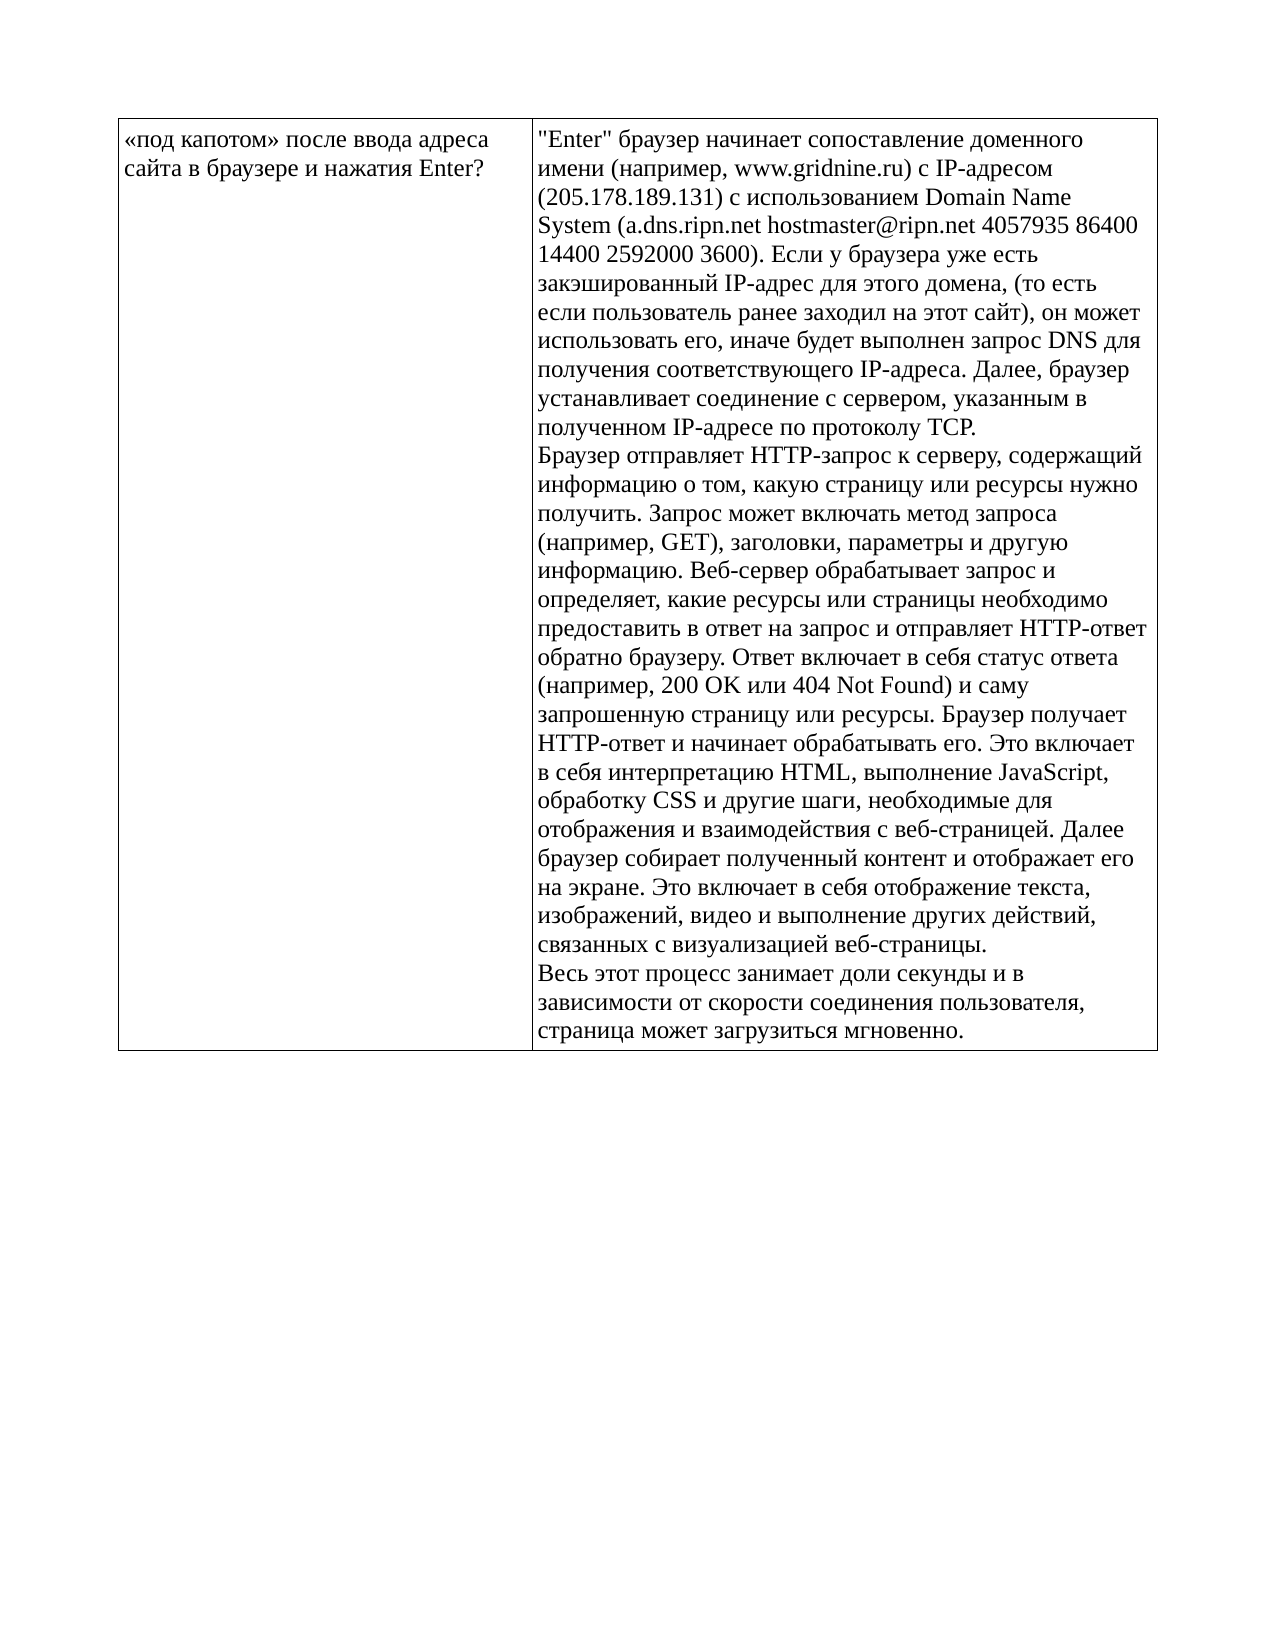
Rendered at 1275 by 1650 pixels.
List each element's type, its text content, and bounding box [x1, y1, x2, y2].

table_cell «под капотом» после ввода адреса сайта в браузере и нажатия Enter? [119, 119, 532, 1050]
table_cell "Enter" браузер начинает сопоставление доменного имени (например, www.gridnine.ru) с IP-адресом (205.178.189.131) с использованием Domain Name System (a.dns.ripn.net hostmaster@ripn.net 4057935 86400 14400 2592000 3600). Если у браузера уже есть закэшированный IP-адрес для этого домена, (то есть если пользователь ранее заходил на этот сайт), он может использовать его, иначе будет выполнен запрос DNS для получения соответствующего IP-адреса. Далее, браузер устанавливает соединение с сервером, указанным в полученном IP-адресе по протоколу TCP. Браузер отправляет HTTP-запрос к серверу, содержащий информацию о том, какую страницу или ресурсы нужно получить. Запрос может включать метод запроса (например, GET), заголовки, параметры и другую информацию. Веб-сервер обрабатывает запрос и определяет, какие ресурсы или страницы необходимо предоставить в ответ на запрос и отправляет HTTP-ответ обратно браузеру. Ответ включает в себя статус ответа (например, 200 OK или 404 Not Found) и саму запрошенную страницу или ресурсы. Браузер получает HTTP-ответ и начинает обрабатывать его. Это включает в себя интерпретацию HTML, выполнение JavaScript, обработку CSS и другие шаги, необходимые для отображения и взаимодействия с веб-страницей. Далее браузер собирает полученный контент и отображает его на экране. Это включает в себя отображение текста, изображений, видео и выполнение других действий, связанных с визуализацией веб-страницы. Весь этот процесс занимает доли секунды и в зависимости от скорости соединения пользователя, страница может загрузиться мгновенно. [533, 119, 1157, 1050]
